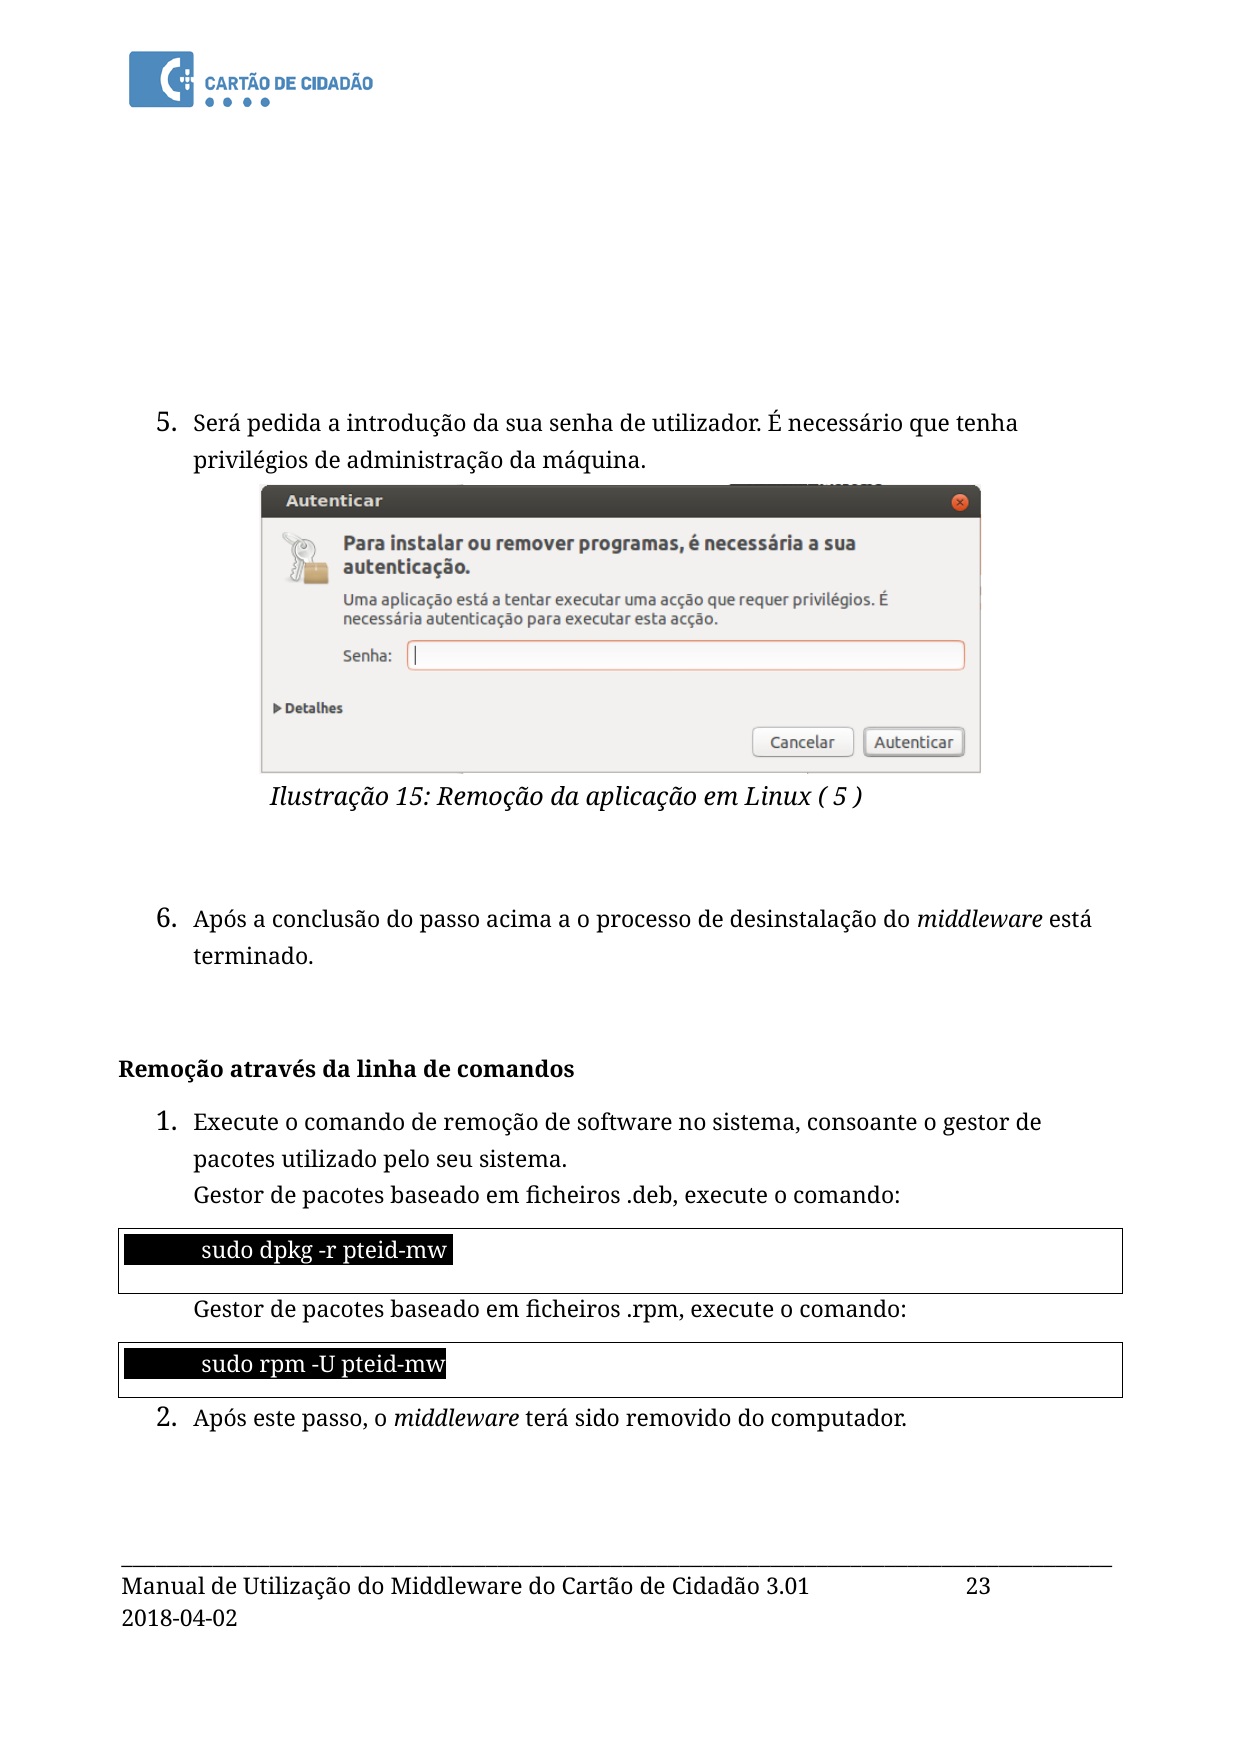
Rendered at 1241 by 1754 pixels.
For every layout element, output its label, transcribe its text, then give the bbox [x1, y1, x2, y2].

list Após este passo, o middleware terá sido removido do computador. [156, 1398, 1122, 1434]
picture [259, 484, 982, 774]
picture [127, 45, 420, 115]
table_header sudo rpm -U pteid-mw [119, 1343, 1122, 1397]
list Após a conclusão do passo acima a o processo de desinstalação do middleware está terminado. [156, 898, 1122, 971]
list Será pedida a introdução da sua senha de utilizador. É necessário que tenha privilégios de administração da máquina. [156, 402, 1122, 475]
table_header sudo dpkg -r pteid-mw [119, 1229, 1122, 1293]
text Remoção através da linha de comandos [118, 1053, 1122, 1084]
text Ilustração 15: Remoção da aplicação em Linux ( 5 ) [270, 774, 971, 812]
list Execute o comando de remoção de software no sistema, consoante o gestor de pacotes utilizado pelo seu sistema. Gestor de pacotes baseado em ficheiros .deb, execute o comando: [156, 1102, 1122, 1211]
list Gestor de pacotes baseado em ficheiros .rpm, execute o comando: [156, 1294, 1122, 1325]
